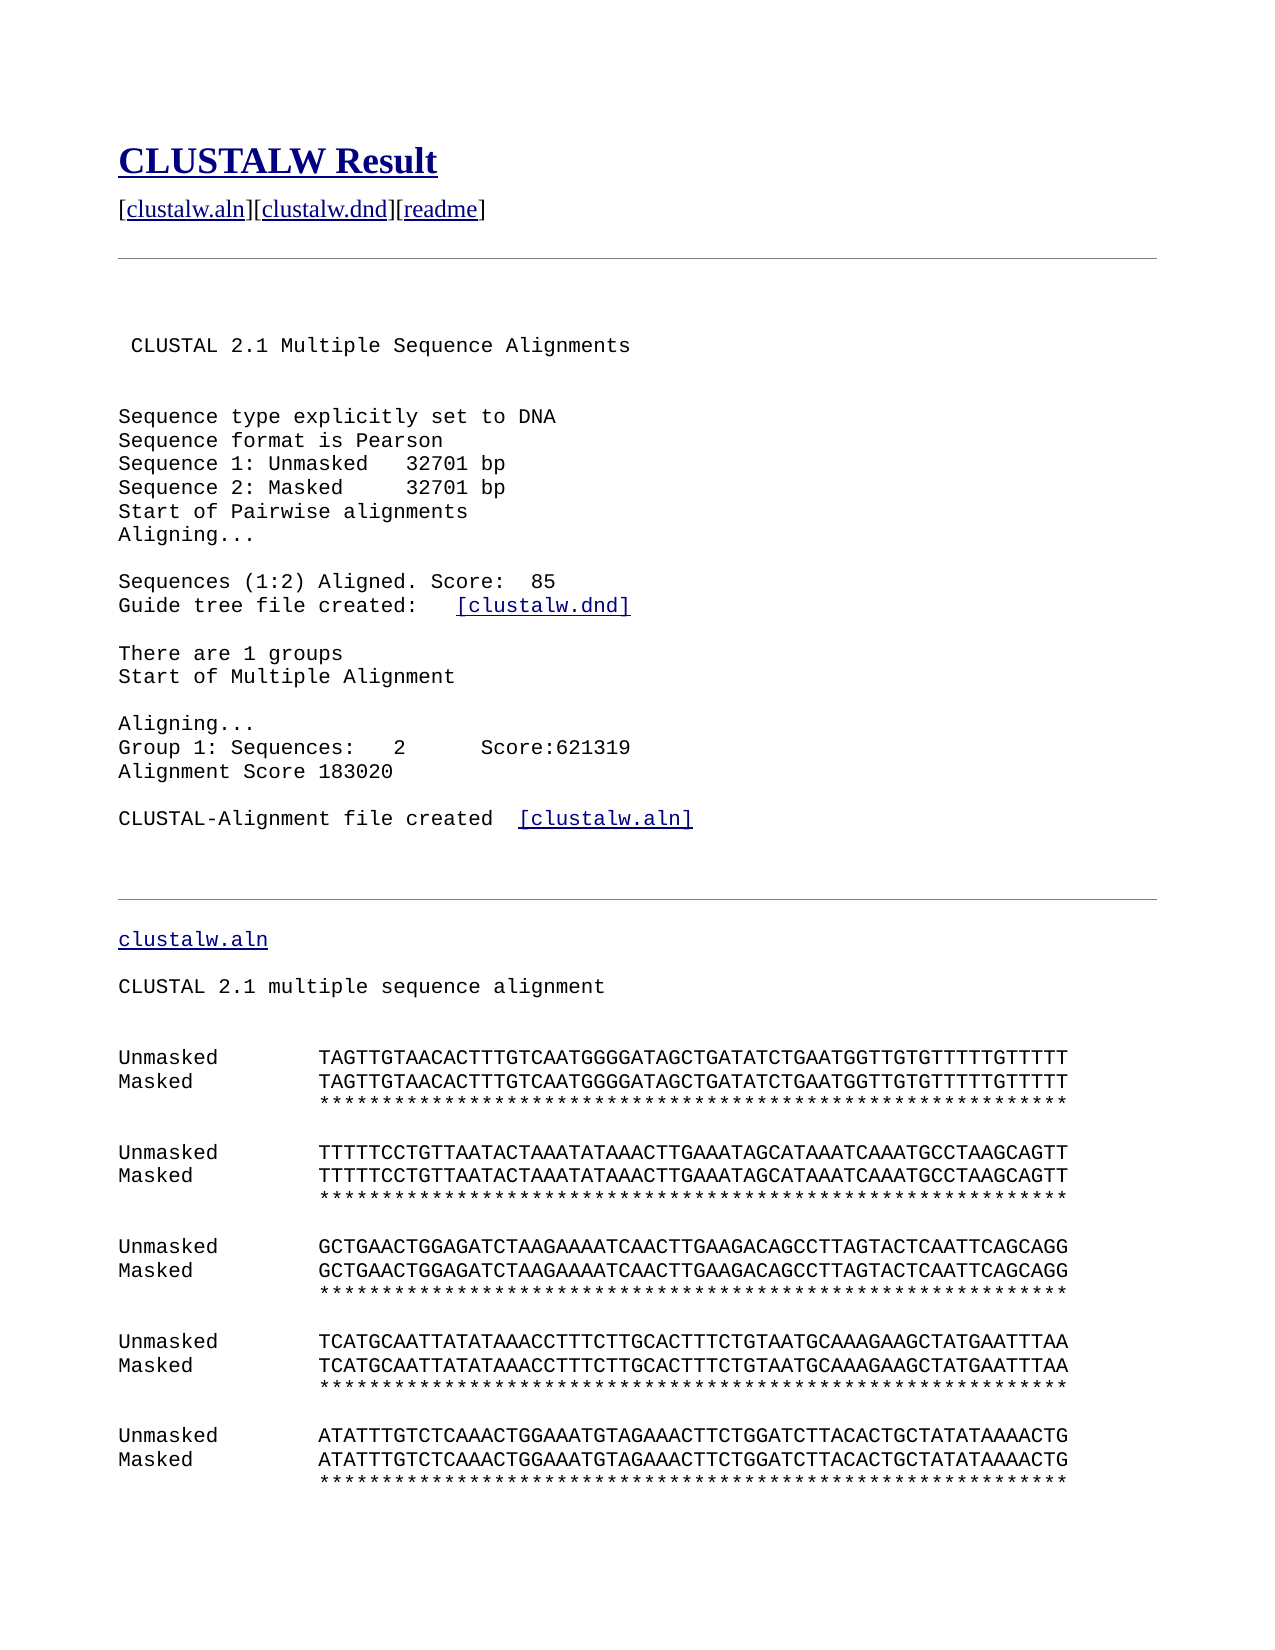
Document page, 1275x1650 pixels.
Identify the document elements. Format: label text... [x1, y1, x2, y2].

text Sequence 1: Unmasked 32701 bp [118, 453, 1157, 477]
text Unmasked GCTGAACTGGAGATCTAAGAAAATCAACTTGAAGACAGCCTTAGTACTCAATTCAGCAGG [118, 1236, 1157, 1260]
text Masked TCATGCAATTATATAAACCTTTCTTGCACTTTCTGTAATGCAAAGAAGCTATGAATTTAA [118, 1354, 1157, 1378]
text Unmasked ATATTTGTCTCAAACTGGAAATGTAGAAACTTCTGGATCTTACACTGCTATATAAAACTG [118, 1426, 1157, 1449]
text Guide tree file created: [clustalw.dnd] [118, 595, 1157, 619]
text Sequences (1:2) Aligned. Score: 85 [118, 572, 1157, 595]
text [clustalw.aln][clustalw.dnd][readme] [118, 194, 1157, 223]
text Start of Pairwise alignments [118, 501, 1157, 524]
text Aligning... [118, 713, 1157, 737]
text ************************************************************ [118, 1094, 1157, 1118]
text ************************************************************ [118, 1284, 1157, 1307]
text Sequence type explicitly set to DNA [118, 406, 1157, 430]
text CLUSTAL 2.1 Multiple Sequence Alignments [118, 335, 1157, 359]
text Aligning... [118, 524, 1157, 548]
text Unmasked TAGTTGTAACACTTTGTCAATGGGGATAGCTGATATCTGAATGGTTGTGTTTTTGTTTTT [118, 1047, 1157, 1071]
text Alignment Score 183020 [118, 761, 1157, 784]
text ************************************************************ [118, 1378, 1157, 1402]
text ************************************************************ [118, 1189, 1157, 1213]
text CLUSTAL-Alignment file created [clustalw.aln] [118, 808, 1157, 832]
text Masked GCTGAACTGGAGATCTAAGAAAATCAACTTGAAGACAGCCTTAGTACTCAATTCAGCAGG [118, 1260, 1157, 1284]
text Masked ATATTTGTCTCAAACTGGAAATGTAGAAACTTCTGGATCTTACACTGCTATATAAAACTG [118, 1449, 1157, 1473]
text Unmasked TTTTTCCTGTTAATACTAAATATAAACTTGAAATAGCATAAATCAAATGCCTAAGCAGTT [118, 1142, 1157, 1165]
text Sequence format is Pearson [118, 430, 1157, 453]
text ************************************************************ [118, 1473, 1157, 1496]
text Start of Multiple Alignment [118, 666, 1157, 690]
text Masked TAGTTGTAACACTTTGTCAATGGGGATAGCTGATATCTGAATGGTTGTGTTTTTGTTTTT [118, 1071, 1157, 1094]
text Masked TTTTTCCTGTTAATACTAAATATAAACTTGAAATAGCATAAATCAAATGCCTAAGCAGTT [118, 1165, 1157, 1189]
text There are 1 groups [118, 642, 1157, 666]
text Sequence 2: Masked 32701 bp [118, 477, 1157, 501]
text CLUSTAL 2.1 multiple sequence alignment [118, 976, 1157, 1000]
text Unmasked TCATGCAATTATATAAACCTTTCTTGCACTTTCTGTAATGCAAAGAAGCTATGAATTTAA [118, 1331, 1157, 1354]
text Group 1: Sequences: 2 Score:621319 [118, 737, 1157, 761]
text clustalw.aln [118, 929, 1157, 953]
subtitle CLUSTALW Result [118, 139, 1157, 182]
